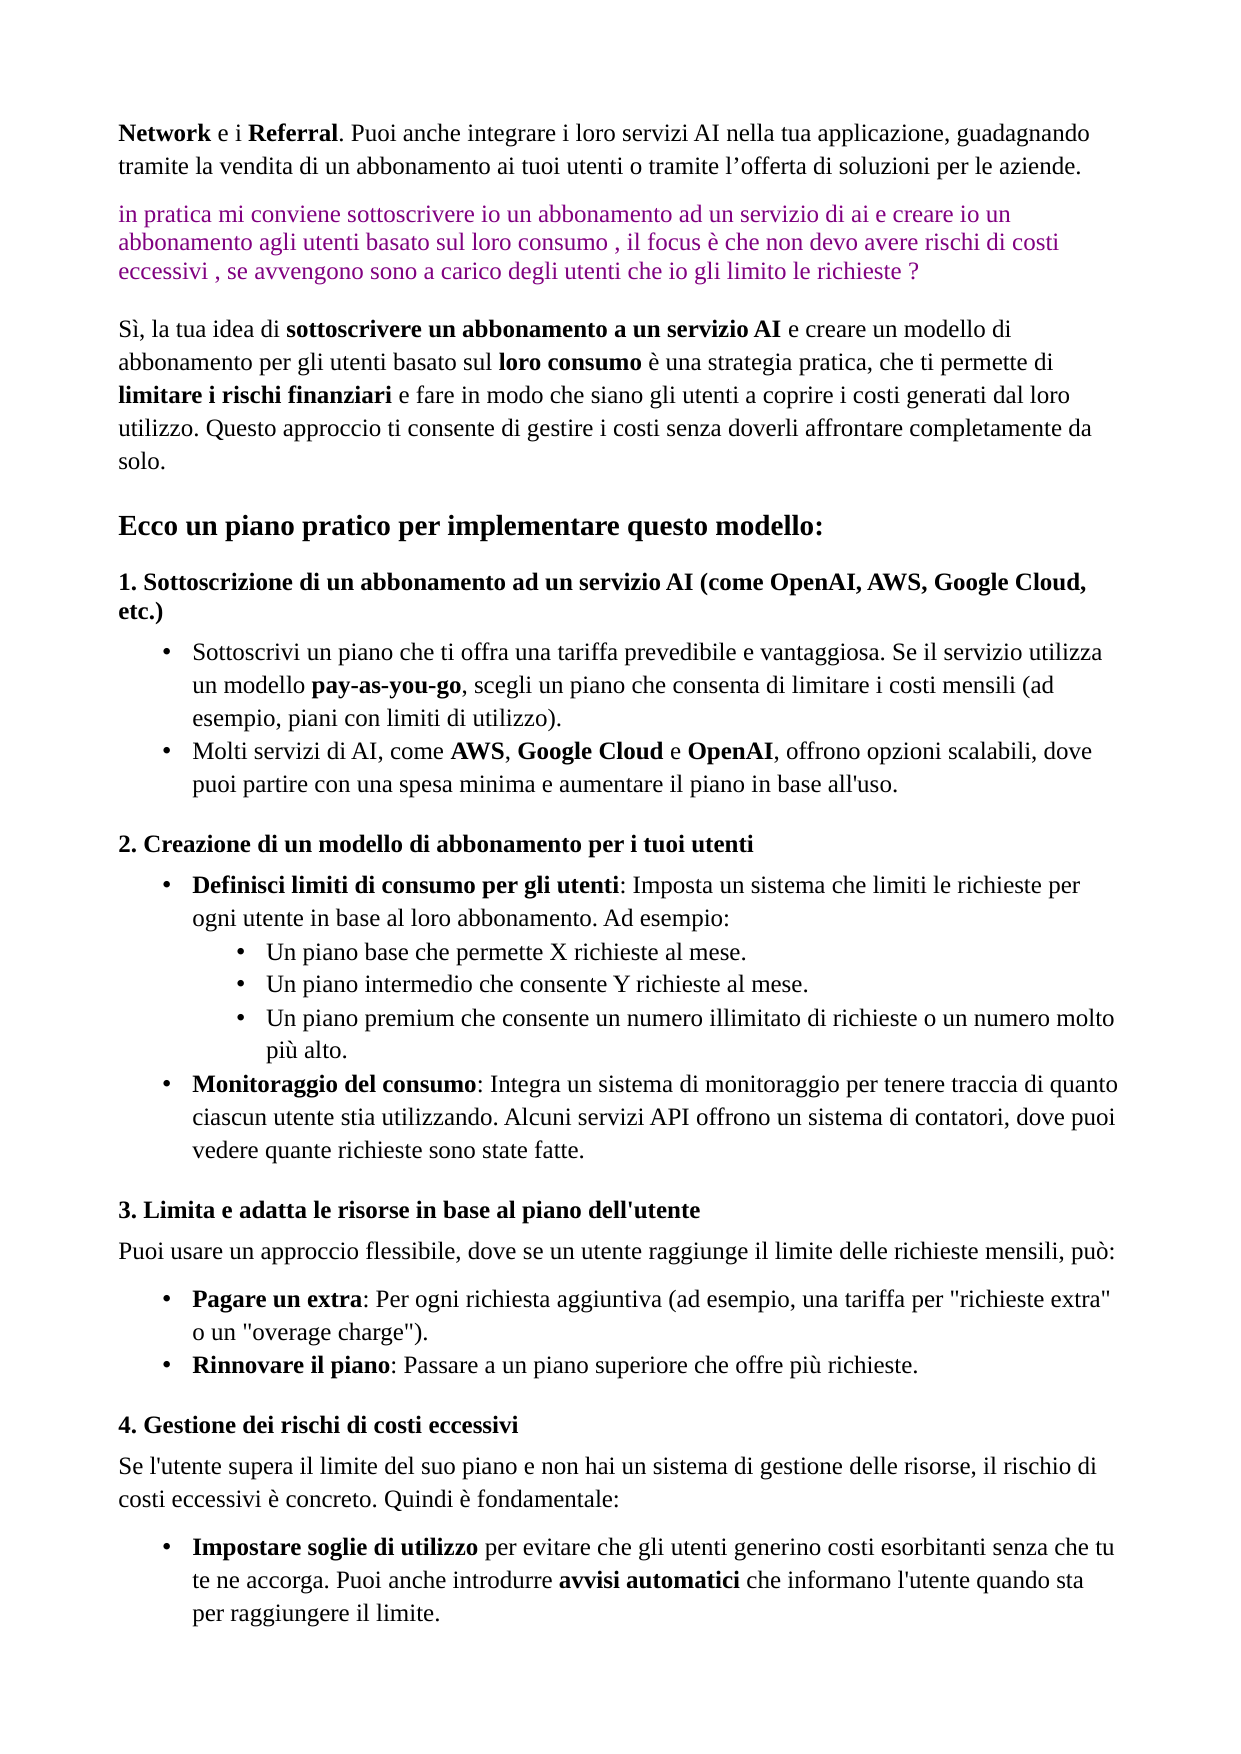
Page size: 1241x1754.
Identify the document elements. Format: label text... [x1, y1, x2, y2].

list Monitoraggio del consumo: Integra un sistema di monitoraggio per tenere traccia di quanto ciascun utente stia utilizzando. Alcuni servizi API offrono un sistema di contatori, dove puoi vedere quante richieste sono state fatte. [162, 1069, 1122, 1163]
list Un piano base che permette X richieste al mese. [236, 937, 1122, 965]
list Impostare soglie di utilizzo per evitare che gli utenti generino costi esorbitanti senza che tu te ne accorga. Puoi anche introdurre avvisi automatici che informano l'utente quando sta per raggiungere il limite. [162, 1532, 1122, 1626]
text Se l'utente supera il limite del suo piano e non hai un sistema di gestione delle risorse, il rischio di costi eccessivi è concreto. Quindi è fondamentale: [118, 1451, 1122, 1513]
subtitle 2. Creazione di un modello di abbonamento per i tuoi utenti [118, 829, 1122, 858]
list Definisci limiti di consumo per gli utenti: Imposta un sistema che limiti le richieste per ogni utente in base al loro abbonamento. Ad esempio: [162, 871, 1122, 932]
list Rinnovare il piano: Passare a un piano superiore che offre più richieste. [162, 1350, 1122, 1378]
subtitle 3. Limita e adatta le risorse in base al piano dell'utente [118, 1195, 1122, 1223]
list Sottoscrivi un piano che ti offra una tariffa prevedibile e vantaggiosa. Se il servizio utilizza un modello pay-as-you-go, scegli un piano che consenta di limitare i costi mensili (ad esempio, piani con limiti di utilizzo). [162, 637, 1122, 732]
subtitle 1. Sottoscrizione di un abbonamento ad un servizio AI (come OpenAI, AWS, Google Cloud, etc.) [118, 567, 1122, 624]
text Network e i Referral. Puoi anche integrare i loro servizi AI nella tua applicazione, guadagnando tramite la vendita di un abbonamento ai tuoi utenti o tramite l’offerta di soluzioni per le aziende. [118, 118, 1122, 180]
text in pratica mi conviene sottoscrivere io un abbonamento ad un servizio di ai e creare io un abbonamento agli utenti basato sul loro consumo , il focus è che non devo avere rischi di costi eccessivi , se avvengono sono a carico degli utenti che io gli limito le richieste ? [118, 199, 1122, 285]
subtitle Ecco un piano pratico per implementare questo modello: [118, 508, 1122, 542]
text Sì, la tua idea di sottoscrivere un abbonamento a un servizio AI e creare un modello di abbonamento per gli utenti basato sul loro consumo è una strategia pratica, che ti permette di limitare i rischi finanziari e fare in modo che siano gli utenti a coprire i costi generati dal loro utilizzo. Questo approccio ti consente di gestire i costi senza doverli affrontare completamente da solo. [118, 314, 1122, 475]
list Pagare un extra: Per ogni richiesta aggiuntiva (ad esempio, una tariffa per "richieste extra" o un "overage charge"). [162, 1284, 1122, 1345]
list Un piano intermedio che consente Y richieste al mese. [236, 969, 1122, 998]
subtitle 4. Gestione dei rischi di costi eccessivi [118, 1410, 1122, 1438]
list Un piano premium che consente un numero illimitato di richieste o un numero molto più alto. [236, 1003, 1122, 1064]
list Molti servizi di AI, come AWS, Google Cloud e OpenAI, offrono opzioni scalabili, dove puoi partire con una spesa minima e aumentare il piano in base all'uso. [162, 736, 1122, 798]
text Puoi usare un approccio flessibile, dove se un utente raggiunge il limite delle richieste mensili, può: [118, 1236, 1122, 1265]
